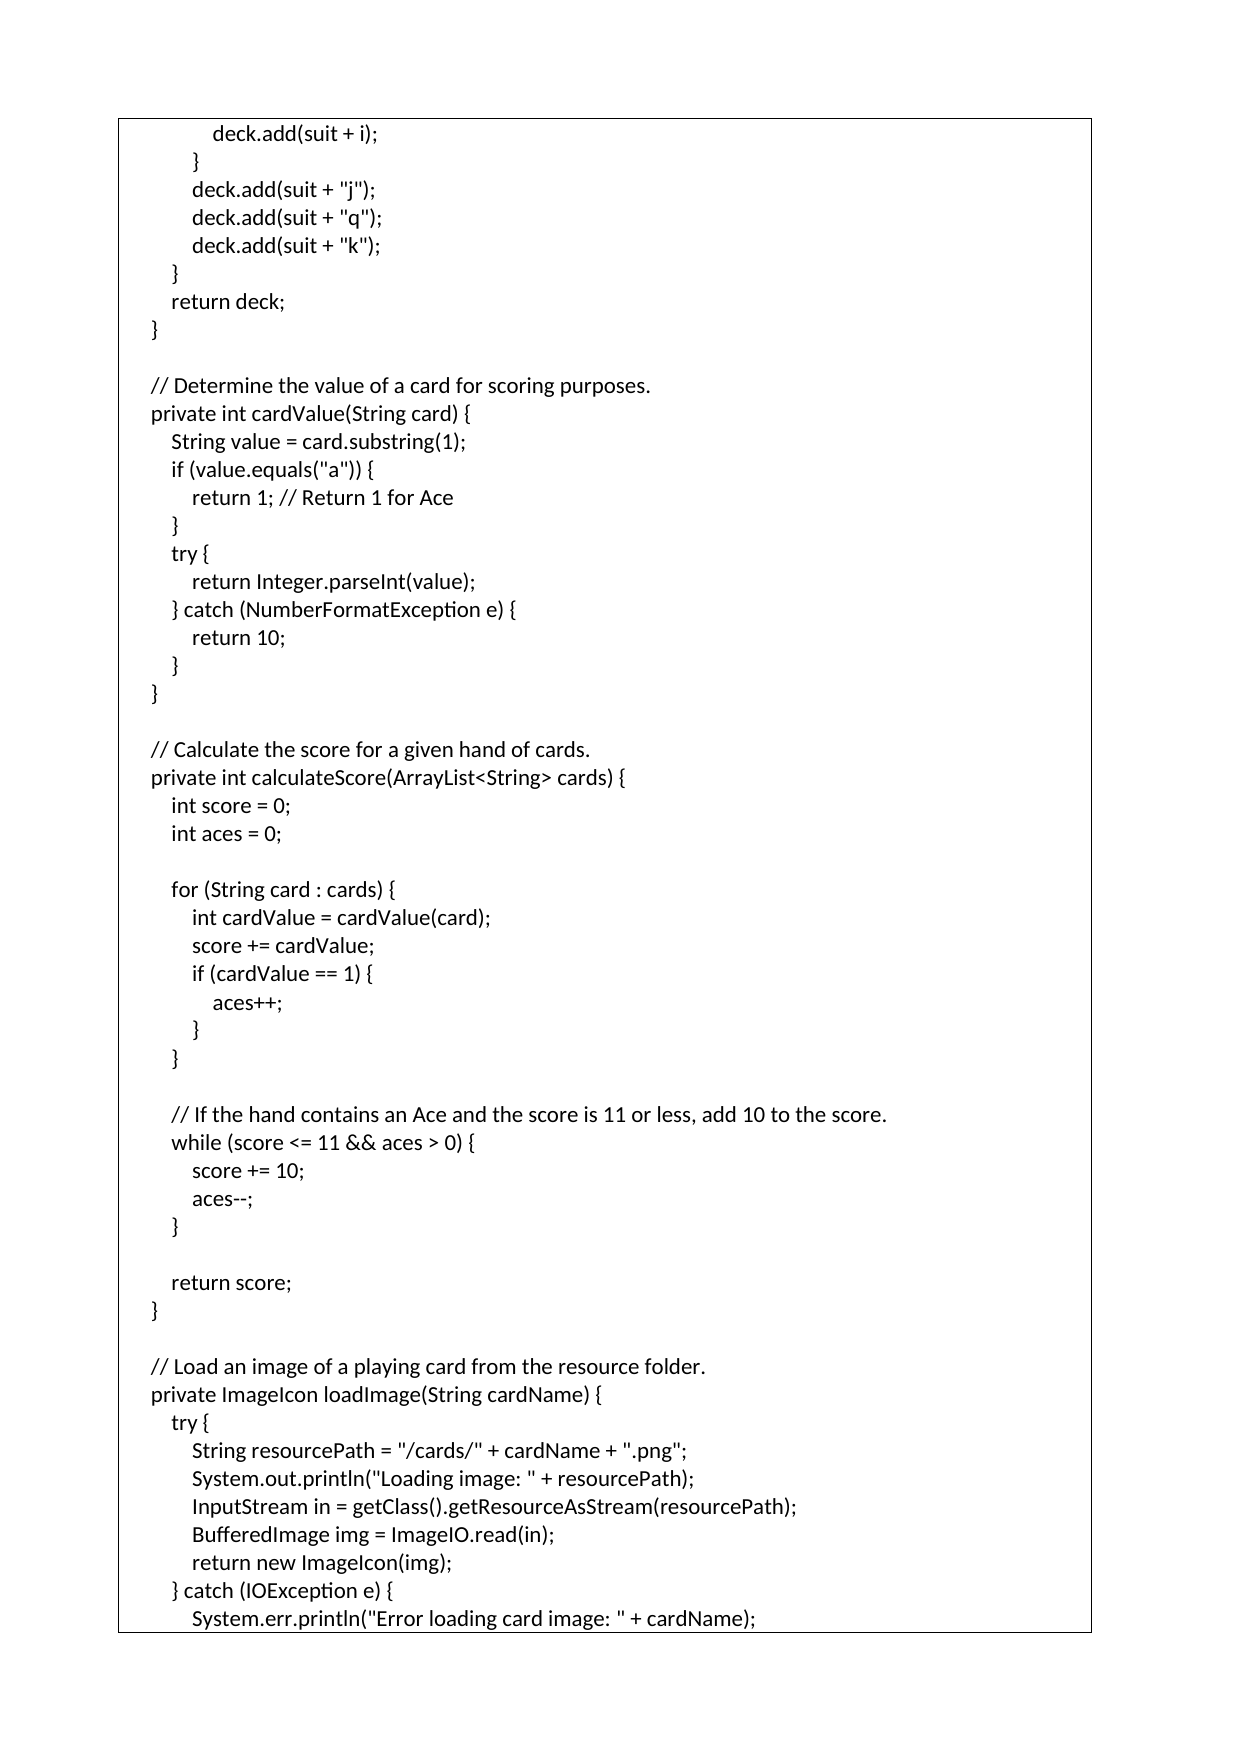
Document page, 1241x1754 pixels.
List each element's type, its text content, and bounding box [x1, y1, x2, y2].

table_cell deck.add(suit + i); } deck.add(suit + "j"); deck.add(suit + "q"); deck.add(suit + "k"); } return deck; } // Determine the value of a card for scoring purposes. private int cardValue(String card) { String value = card.substring(1); if (value.equals("a")) { return 1; // Return 1 for Ace } try { return Integer.parseInt(value); } catch (NumberFormatException e) { return 10; } } // Calculate the score for a given hand of cards. private int calculateScore(ArrayList<String> cards) { int score = 0; int aces = 0; for (String card : cards) { int cardValue = cardValue(card); score += cardValue; if (cardValue == 1) { aces++; } } // If the hand contains an Ace and the score is 11 or less, add 10 to the score. while (score <= 11 && aces > 0) { score += 10; aces--; } return score; } // Load an image of a playing card from the resource folder. private ImageIcon loadImage(String cardName) { try { String resourcePath = "/cards/" + cardName + ".png"; System.out.println("Loading image: " + resourcePath); InputStream in = getClass().getResourceAsStream(resourcePath); BufferedImage img = ImageIO.read(in); return new ImageIcon(img); } catch (IOException e) { System.err.println("Error loading card image: " + cardName); [119, 119, 1091, 1632]
